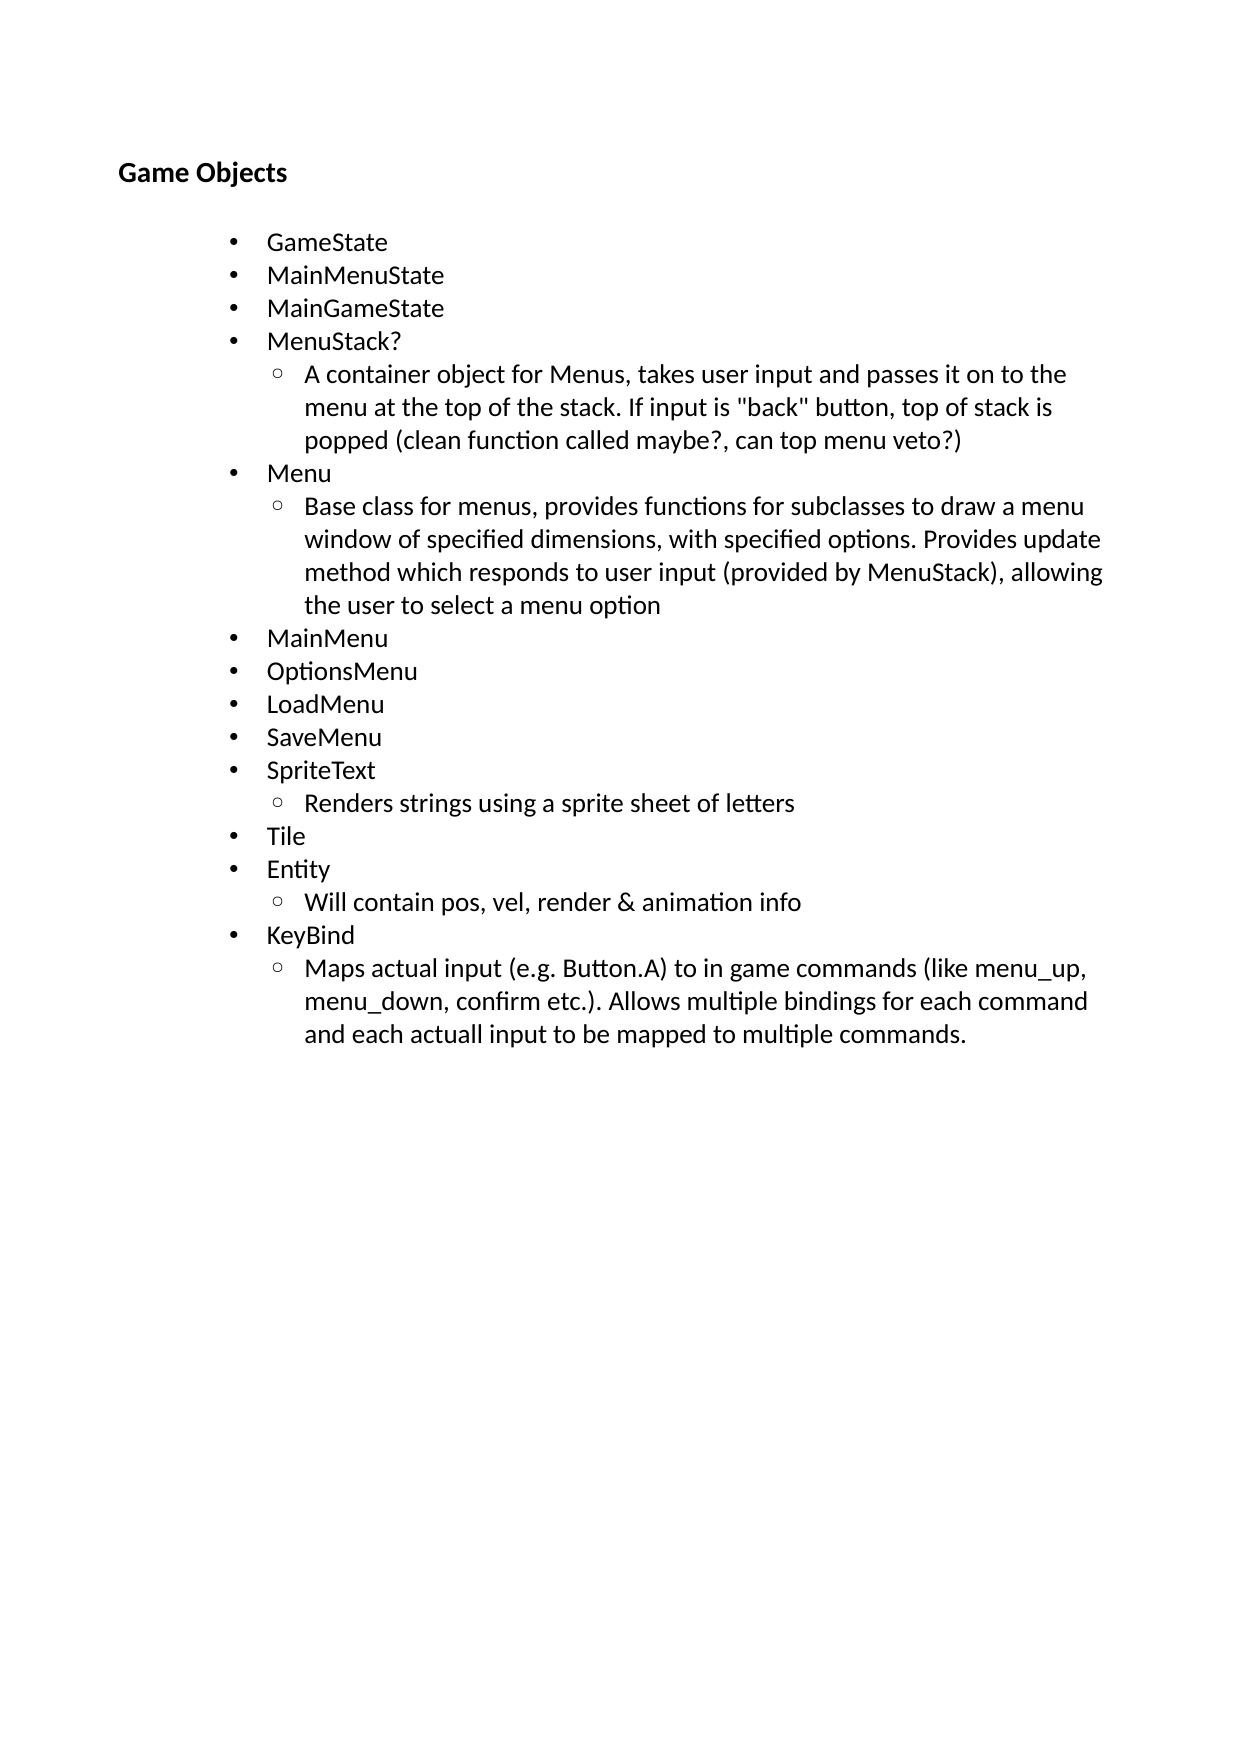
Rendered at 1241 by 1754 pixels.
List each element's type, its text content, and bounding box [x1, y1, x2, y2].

list MainMenu [229, 621, 1122, 654]
list LoadMenu [229, 687, 1122, 720]
list KeyBind [229, 918, 1122, 951]
list Renders strings using a sprite sheet of letters [267, 786, 1122, 819]
list Maps actual input (e.g. Button.A) to in game commands (like menu_up, menu_down, confirm etc.). Allows multiple bindings for each command and each actuall input to be mapped to multiple commands. [267, 951, 1122, 1051]
list MainMenuState [229, 258, 1122, 291]
list Tile [229, 819, 1122, 852]
list OptionsMenu [229, 654, 1122, 687]
list Base class for menus, provides functions for subclasses to draw a menu window of specified dimensions, with specified options. Provides update method which responds to user input (provided by MenuStack), allowing the user to select a menu option [267, 489, 1122, 621]
list GameState [229, 225, 1122, 258]
list Menu [229, 456, 1122, 489]
list Will contain pos, vel, render & animation info [267, 885, 1122, 918]
list SaveMenu [229, 720, 1122, 753]
list Entity [229, 852, 1122, 885]
list A container object for Menus, takes user input and passes it on to the menu at the top of the stack. If input is "back" button, top of stack is popped (clean function called maybe?, can top menu veto?) [267, 357, 1122, 456]
list MainGameState [229, 291, 1122, 324]
text Game Objects [118, 154, 1122, 189]
list MenuStack? [229, 324, 1122, 357]
list SpriteText [229, 753, 1122, 786]
